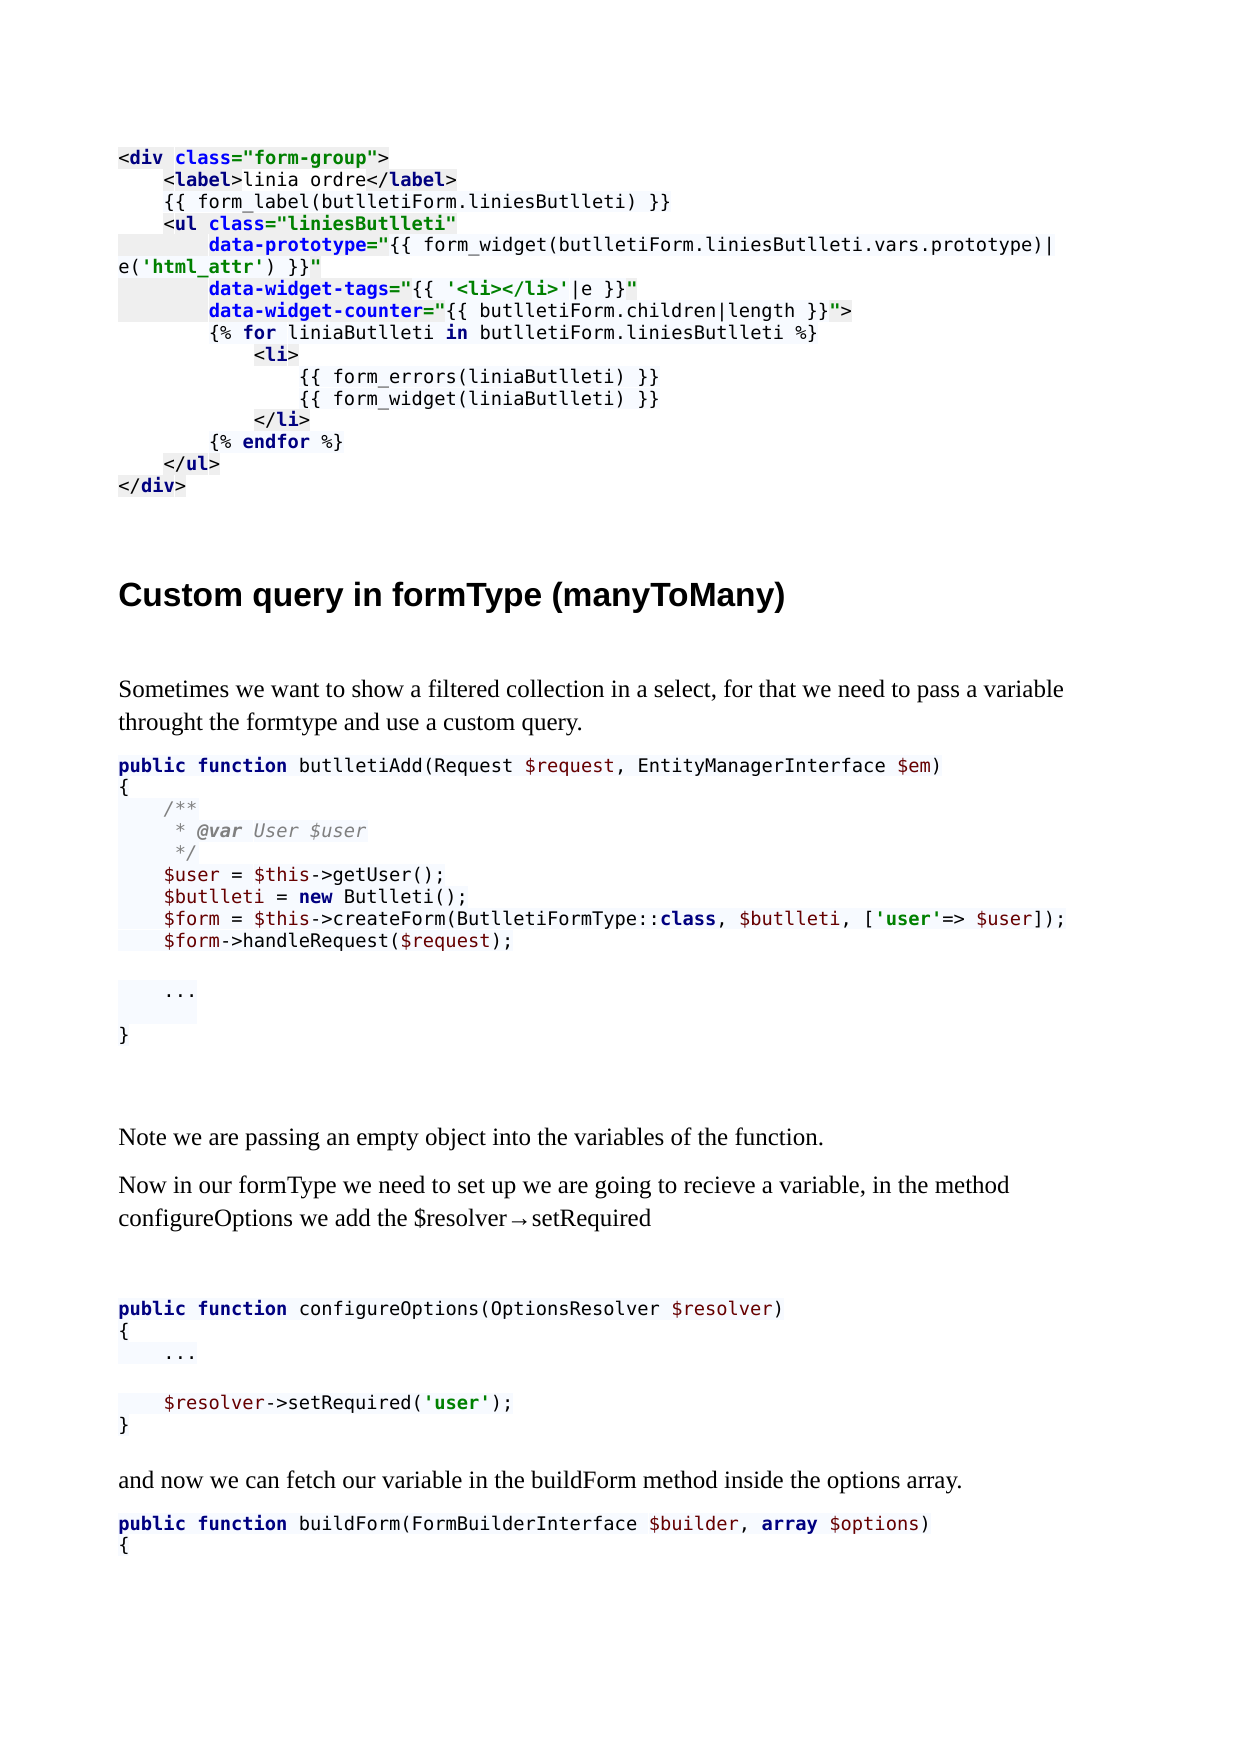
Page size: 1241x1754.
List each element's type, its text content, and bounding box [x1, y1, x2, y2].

text public function butlletiAdd(Request $request, EntityManagerInterface $em) { /** * @var User $user */ $user = $this->getUser(); $butlleti = new Butlleti(); $form = $this->createForm(ButlletiFormType::class, $butlleti, ['user'=> $user]); $form->handleRequest($request); ... } [118, 754, 1122, 1046]
text public function configureOptions(OptionsResolver $resolver) { ... $resolver->setRequired('user'); } [118, 1298, 1122, 1436]
text Now in our formType we need to set up we are going to recieve a variable, in the method configureOptions we add the $resolver→setRequired [118, 1170, 1122, 1232]
subtitle Custom query in formType (manyToMany) [118, 575, 1122, 614]
text <div class="form-group"> <label>linia ordre</label> {{ form_label(butlletiForm.liniesButlleti) }} <ul class="liniesButlleti" data-prototype="{{ form_widget(butlletiForm.liniesButlleti.vars.prototype)|e('html_attr') }}" data-widget-tags="{{ '<li></li>'|e }}" data-widget-counter="{{ butlletiForm.children|length }}"> {% for liniaButlleti in butlletiForm.liniesButlleti %} <li> {{ form_errors(liniaButlleti) }} {{ form_widget(liniaButlleti) }} </li> {% endfor %} </ul> </div> [118, 147, 1122, 497]
text and now we can fetch our variable in the buildForm method inside the options array. [118, 1465, 1122, 1494]
text Sometimes we want to show a filtered collection in a select, for that we need to pass a variable throught the formtype and use a custom query. [118, 674, 1122, 736]
text Note we are passing an empty object into the variables of the function. [118, 1122, 1122, 1151]
text public function buildForm(FormBuilderInterface $builder, array $options) { [118, 1512, 1122, 1556]
